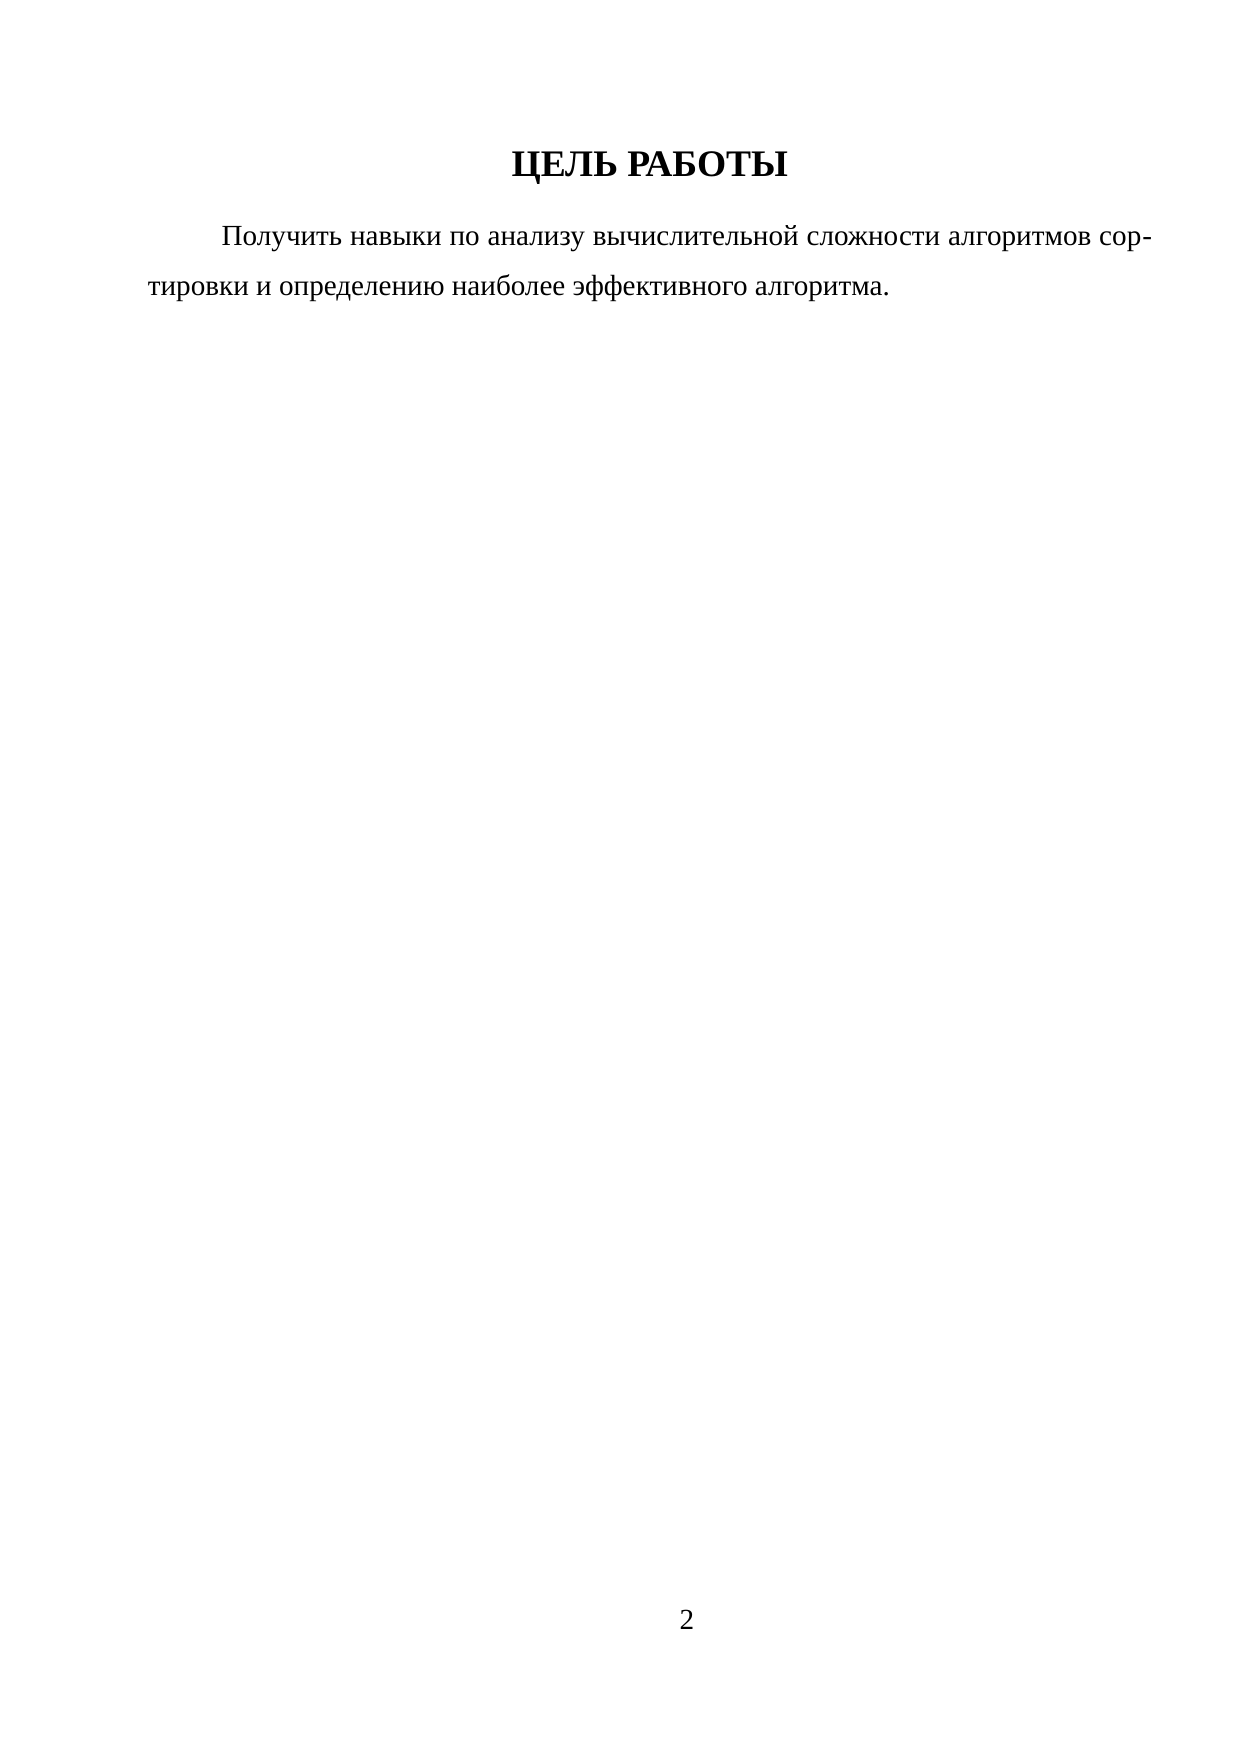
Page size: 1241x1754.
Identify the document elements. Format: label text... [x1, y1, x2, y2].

subtitle ЦЕЛЬ РАБОТЫ [148, 142, 1152, 185]
text Получить навыки по анализу вычислительной сложности алгоритмов сор­тировки и определению наиболее эффективного алгоритма. [148, 218, 1152, 302]
